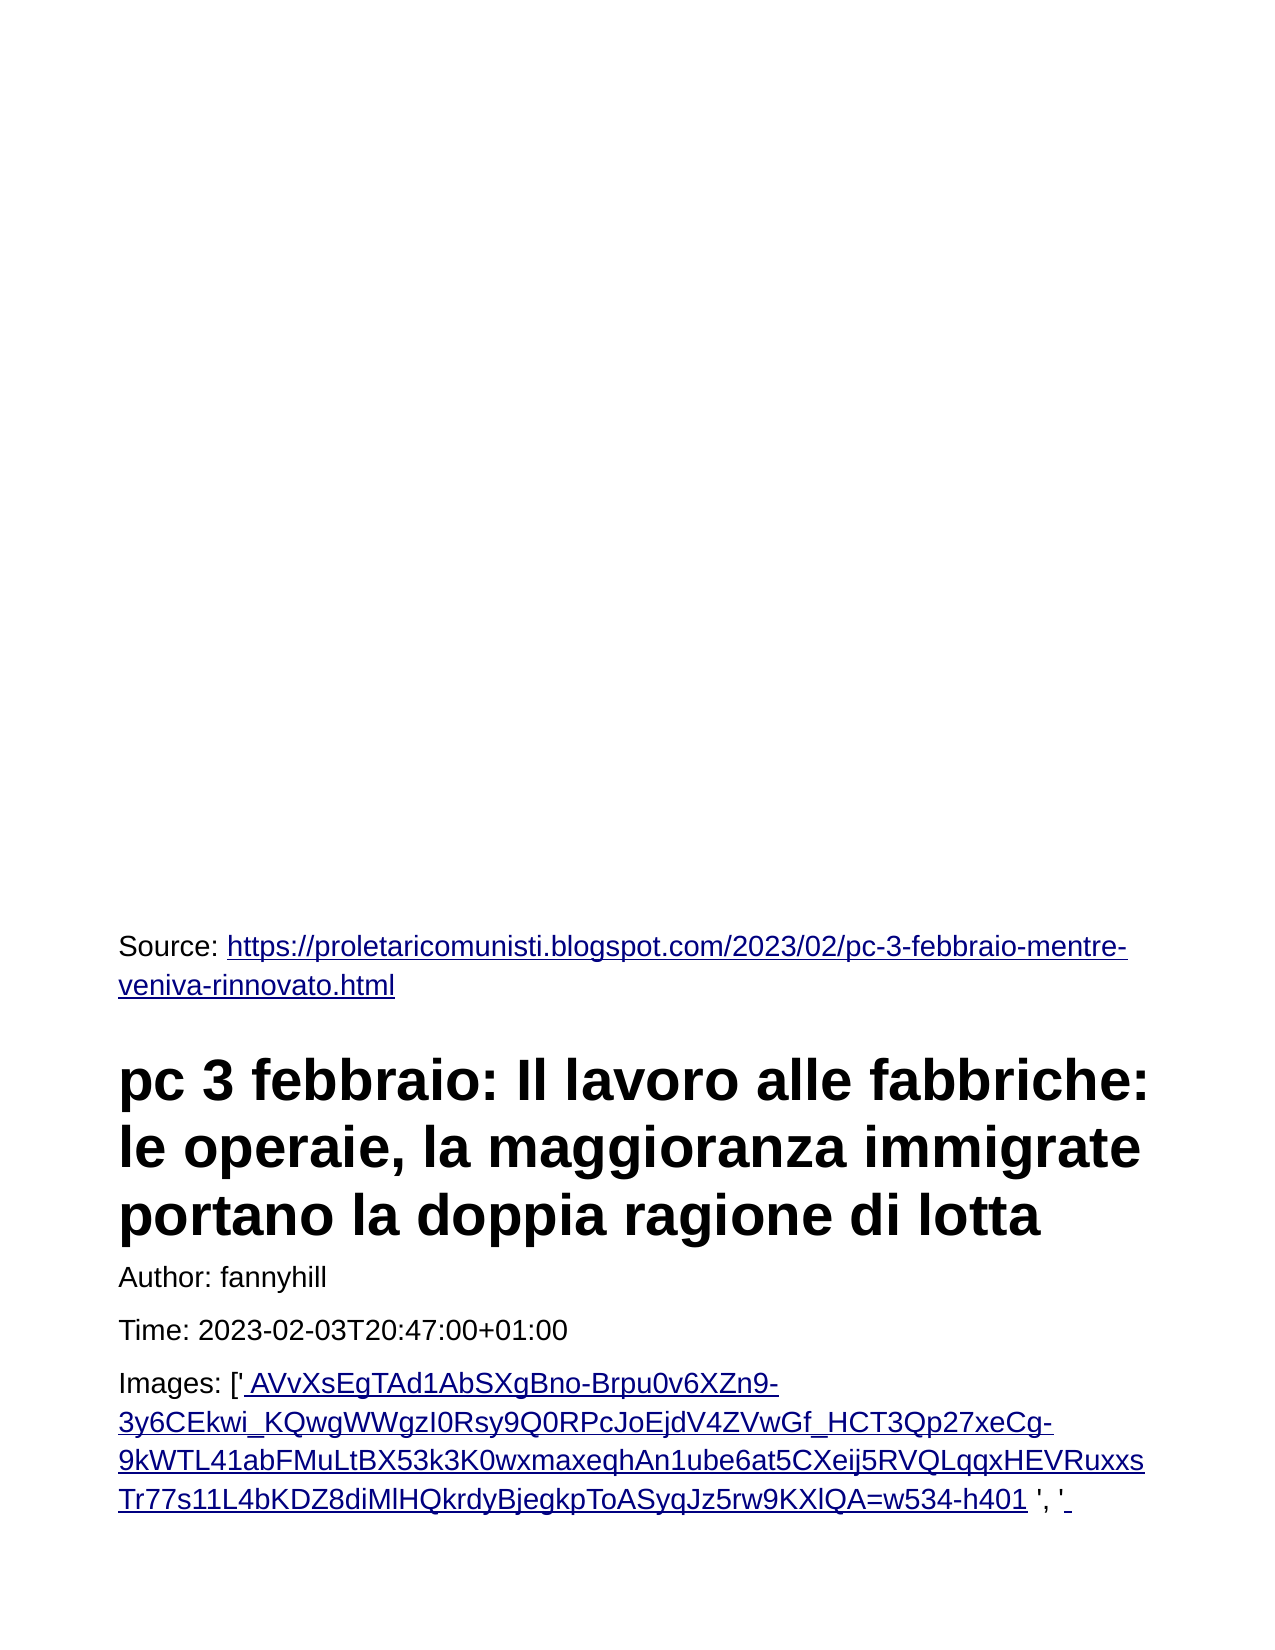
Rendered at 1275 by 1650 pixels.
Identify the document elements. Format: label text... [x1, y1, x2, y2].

text Images: [' AVvXsEgTAd1AbSXgBno-Brpu0v6XZn9-3y6CEkwi_KQwgWWgzI0Rsy9Q0RPcJoEjdV4ZVwGf_HCT3Qp27xeCg-9kWTL41abFMuLtBX53k3K0wxmaxeqhAn1ube6at5CXeij5RVQLqqxHEVRuxxsTr77s11L4bKDZ8diMlHQkrdyBjegkpToASyqJz5rw9KXlQA=w534-h401 ', ' [118, 1366, 1157, 1515]
text Author: fannyhill [118, 1260, 1157, 1293]
text Time: 2023-02-03T20:47:00+01:00 [118, 1313, 1157, 1346]
subtitle pc 3 febbraio: Il lavoro alle fabbriche: le operaie, la maggioranza immigrate portano la doppia ragione di lotta [118, 1046, 1157, 1247]
text Source: https://proletaricomunisti.blogspot.com/2023/02/pc-3-febbraio-mentre-veniva-rinnovato.html [118, 929, 1157, 1001]
